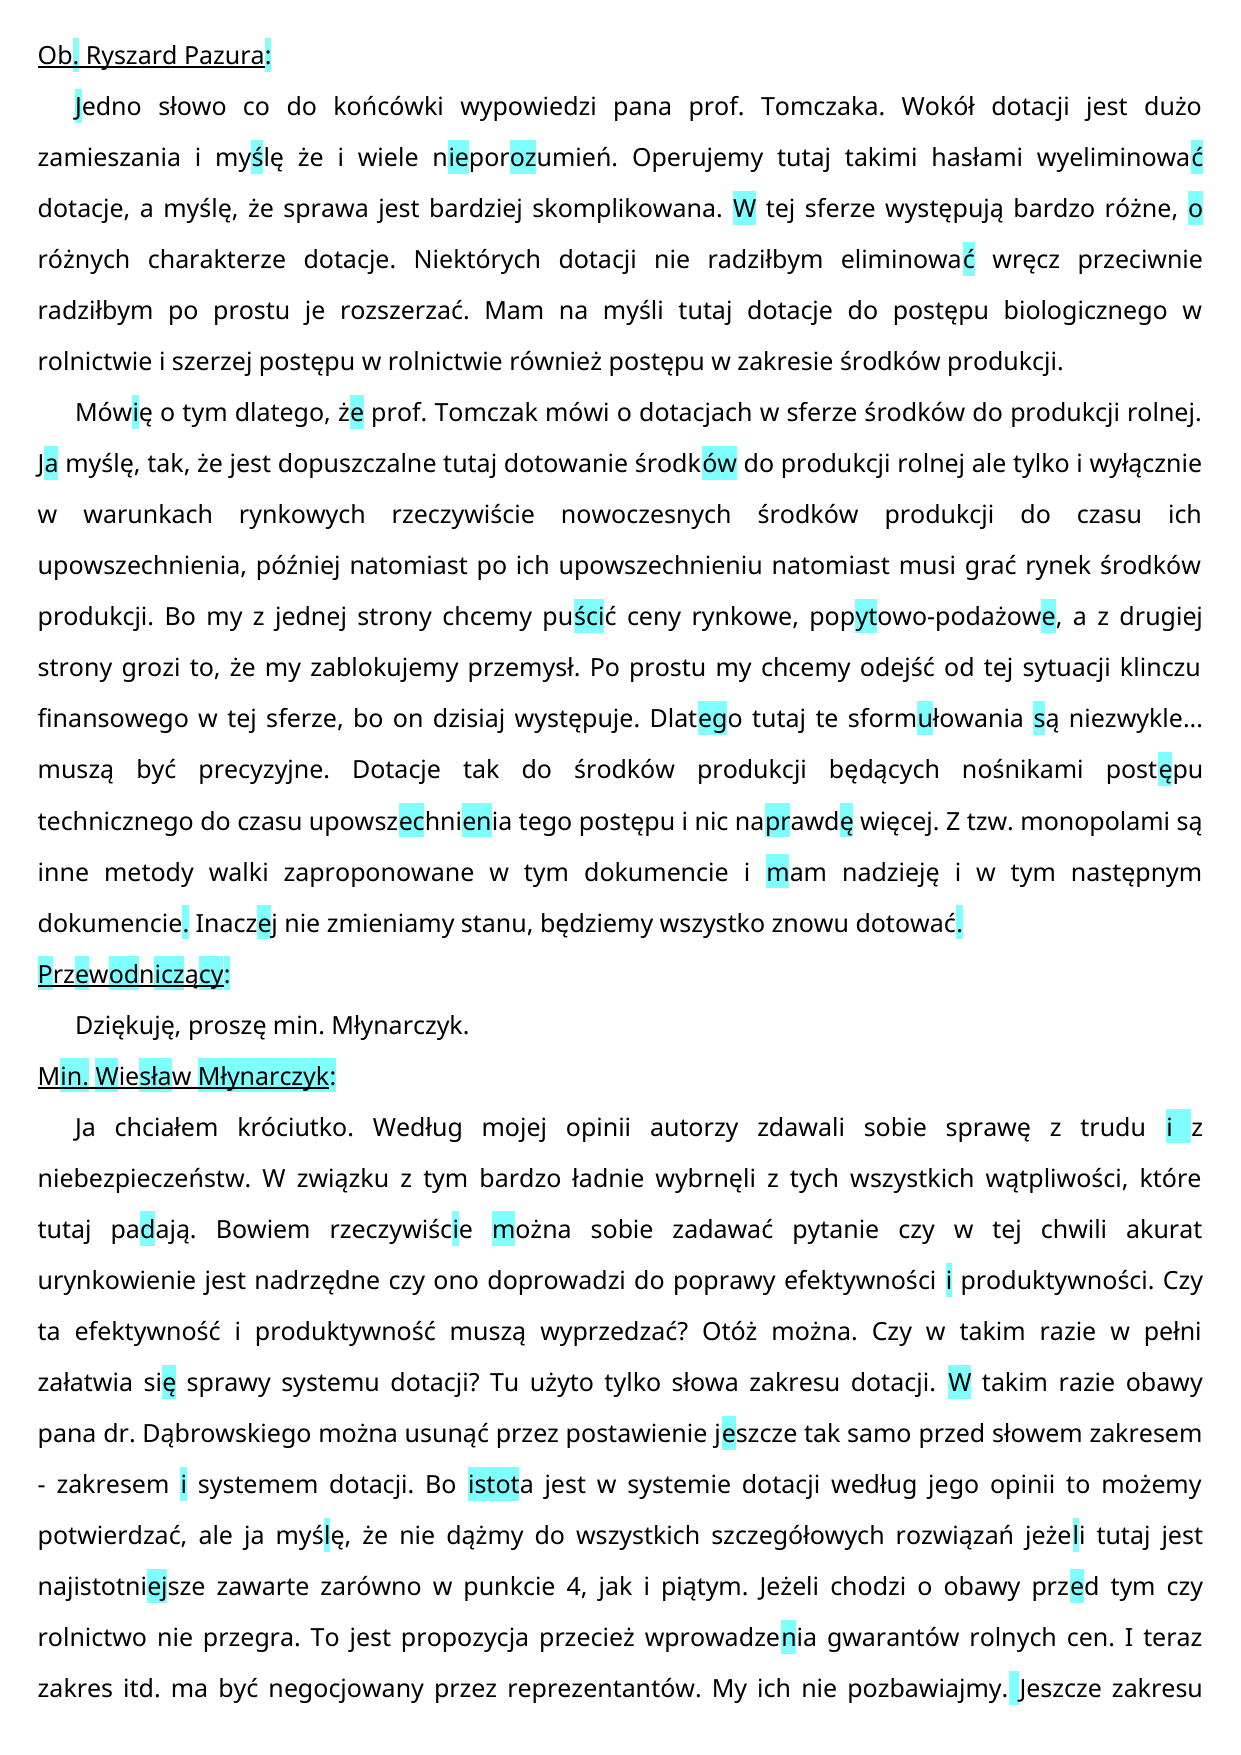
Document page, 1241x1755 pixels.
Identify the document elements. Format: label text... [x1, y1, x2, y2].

text Przewodniczący: [37, 956, 1203, 990]
text Mówię o tym dlatego, że prof. Tomczak mówi o dotacjach w sferze środków do produkcji rolnej. Ja myślę, tak, że jest dopuszczalne tutaj dotowanie środków do produkcji rolnej ale tylko i wyłącznie w warunkach rynkowych rzeczywiście nowoczesnych środków produkcji do czasu ich upowszechnienia, później natomiast po ich upowszechnieniu natomiast musi grać rynek środków produkcji. Bo my z jednej strony chcemy puścić ceny rynkowe, popytowo-podażowe, a z drugiej strony grozi to, że my zablokujemy przemysł. Po prostu my chcemy odejść od tej sytuacji klinczu finansowego w tej sferze, bo on dzisiaj występuje. Dlatego tutaj te sformułowania są niezwykle... muszą być precyzyjne. Dotacje tak do środków produkcji będących nośnikami postępu technicznego do czasu upowszechnienia tego postępu i nic naprawdę więcej. Z tzw. monopolami są inne metody walki zaproponowane w tym dokumencie i mam nadzieję i w tym następnym dokumencie. Inaczej nie zmieniamy stanu, będziemy wszystko znowu dotować. [37, 395, 1203, 939]
text Jedno słowo co do końcówki wypowiedzi pana prof. Tomczaka. Wokół dotacji jest dużo zamieszania i myślę że i wiele nieporozumień. Operujemy tutaj takimi hasłami wyeliminować dotacje, a myślę, że sprawa jest bardziej skomplikowana. W tej sferze występują bardzo różne, o różnych charakterze dotacje. Niektórych dotacji nie radziłbym eliminować wręcz przeciwnie radziłbym po prostu je rozszerzać. Mam na myśli tutaj dotacje do postępu biologicznego w rolnictwie i szerzej postępu w rolnictwie również postępu w zakresie środków produkcji. [37, 88, 1203, 378]
text Min. Wiesław Młynarczyk: [37, 1058, 1203, 1092]
text Dziękuję, proszę min. Młynarczyk. [37, 1007, 1203, 1041]
text Ja chciałem króciutko. Według mojej opinii autorzy zdawali sobie sprawę z trudu i z niebezpieczeństw. W związku z tym bardzo ładnie wybrnęli z tych wszystkich wątpliwości, które tutaj padają. Bowiem rzeczywiście można sobie zadawać pytanie czy w tej chwili akurat urynkowienie jest nadrzędne czy ono doprowadzi do poprawy efektywności i produktywności. Czy ta efektywność i produktywność muszą wyprzedzać? Otóż można. Czy w takim razie w pełni załatwia się sprawy systemu dotacji? Tu użyto tylko słowa zakresu dotacji. W takim razie obawy pana dr. Dąbrowskiego można usunąć przez postawienie jeszcze tak samo przed słowem zakresem - zakresem i systemem dotacji. Bo istota jest w systemie dotacji według jego opinii to możemy potwierdzać, ale ja myślę, że nie dążmy do wszystkich szczegółowych rozwiązań jeżeli tutaj jest najistotniejsze zawarte zarówno w punkcie 4, jak i piątym. Jeżeli chodzi o obawy przed tym czy rolnictwo nie przegra. To jest propozycja przecież wprowadzenia gwarantów rolnych cen. I teraz zakres itd. ma być negocjowany przez reprezentantów. My ich nie pozbawiajmy. Jeszcze zakresu [37, 1109, 1203, 1705]
text Ob. Ryszard Pazura: [37, 37, 1203, 72]
